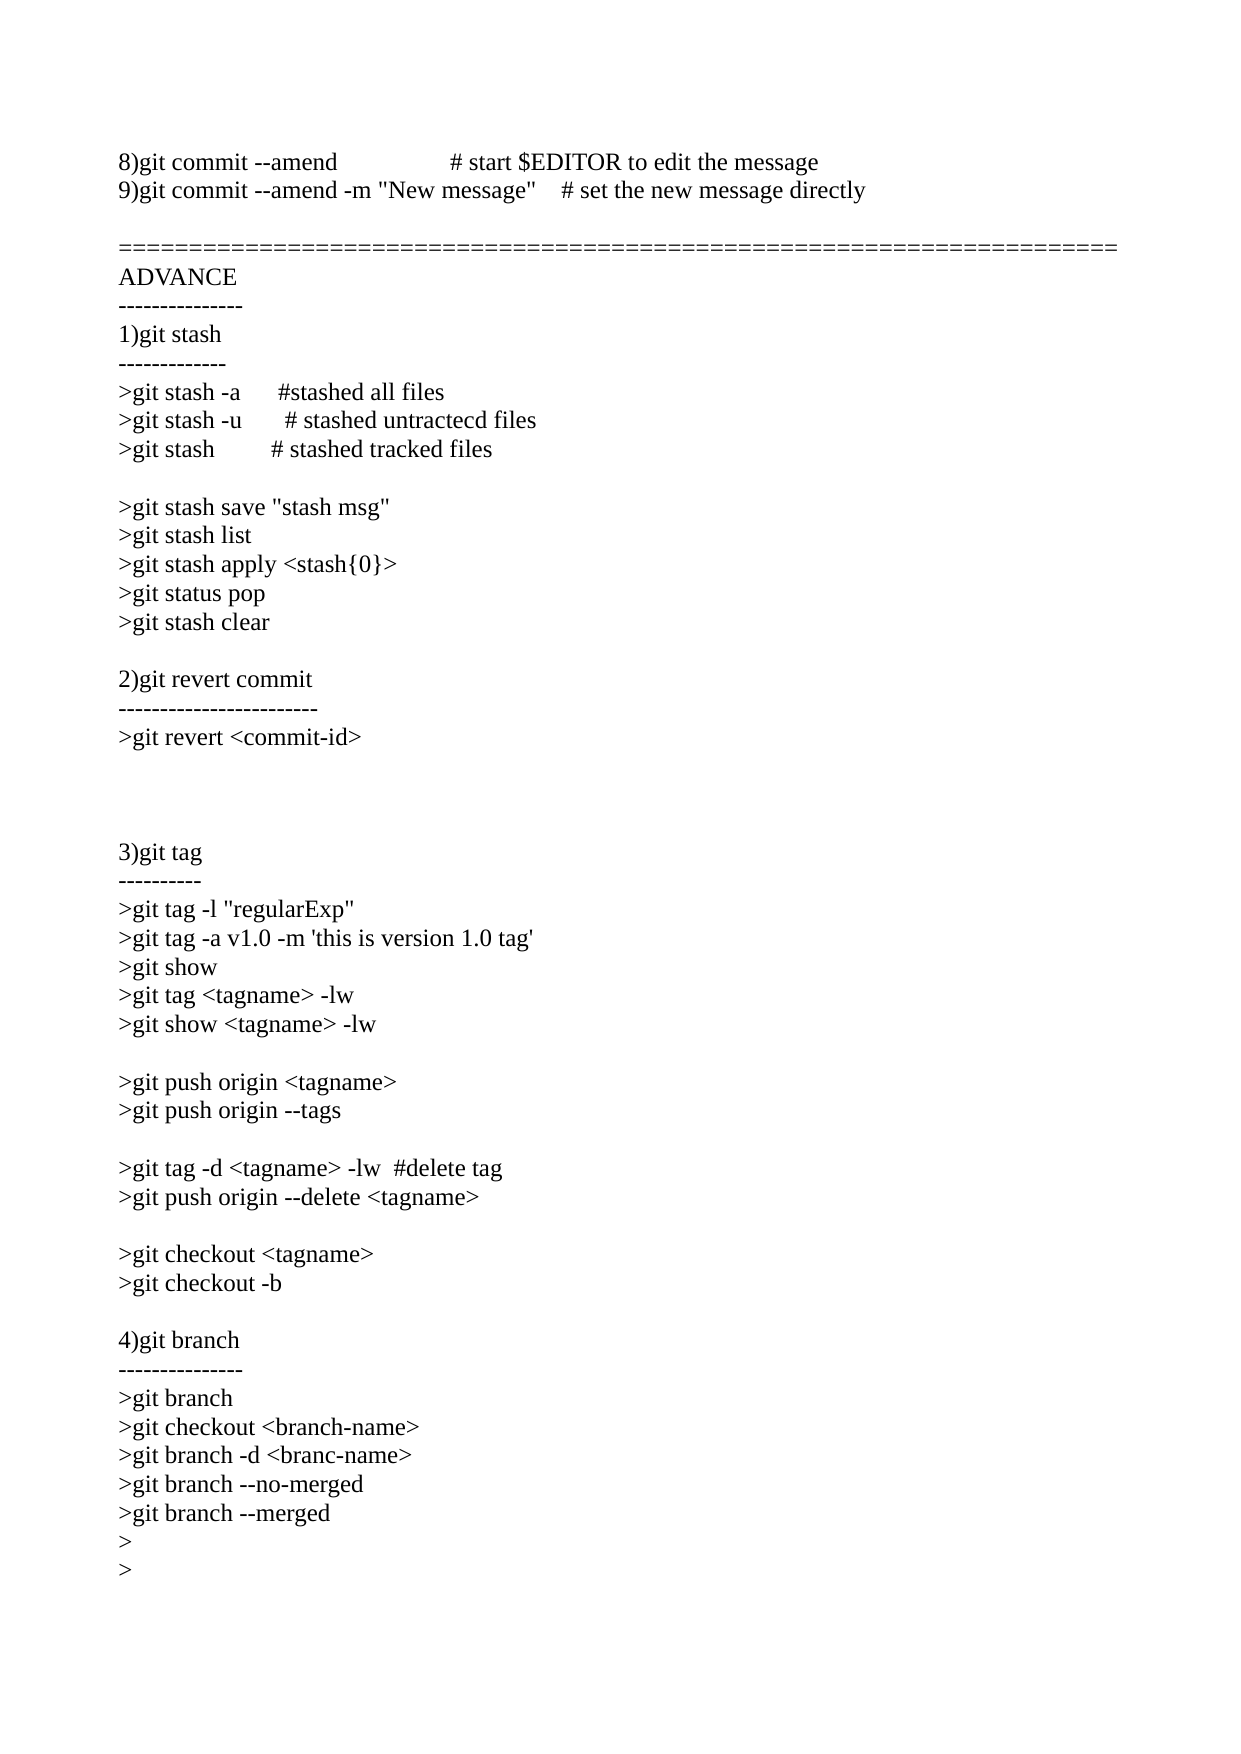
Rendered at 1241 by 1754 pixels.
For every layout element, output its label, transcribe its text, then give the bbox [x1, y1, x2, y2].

text 1)git stash [118, 319, 1122, 348]
text >git stash list [118, 521, 1122, 549]
text >git tag -a v1.0 -m 'this is version 1.0 tag' [118, 923, 1122, 952]
text ------------------------ [118, 693, 1122, 722]
text >git checkout <branch-name> [118, 1412, 1122, 1441]
text >git revert <commit-id> [118, 722, 1122, 751]
text >git stash -a #stashed all files [118, 377, 1122, 406]
text 8)git commit --amend # start $EDITOR to edit the message [118, 147, 1122, 176]
text >git show [118, 952, 1122, 981]
text >git tag -d <tagname> -lw #delete tag [118, 1153, 1122, 1182]
text ---------- [118, 866, 1122, 894]
text ======================================================================= [118, 233, 1122, 262]
text >git tag <tagname> -lw [118, 981, 1122, 1009]
text >git stash # stashed tracked files [118, 434, 1122, 463]
text >git stash -u # stashed untractecd files [118, 406, 1122, 434]
text 9)git commit --amend -m "New message" # set the new message directly [118, 176, 1122, 204]
text >git push origin <tagname> [118, 1067, 1122, 1096]
text >git checkout <tagname> [118, 1239, 1122, 1268]
text >git branch --merged [118, 1498, 1122, 1527]
text >git push origin --tags [118, 1096, 1122, 1124]
text >git branch [118, 1383, 1122, 1412]
text >git branch --no-merged [118, 1469, 1122, 1498]
text >git checkout -b [118, 1268, 1122, 1297]
text >git show <tagname> -lw [118, 1009, 1122, 1038]
text ------------- [118, 348, 1122, 377]
text >git status pop [118, 578, 1122, 607]
text ADVANCE [118, 262, 1122, 291]
text 4)git branch [118, 1326, 1122, 1354]
text 3)git tag [118, 837, 1122, 866]
text 2)git revert commit [118, 664, 1122, 693]
text --------------- [118, 1354, 1122, 1383]
text > [118, 1556, 1122, 1584]
text --------------- [118, 291, 1122, 319]
text >git branch -d <branc-name> [118, 1441, 1122, 1469]
text >git stash clear [118, 607, 1122, 636]
text >git push origin --delete <tagname> [118, 1182, 1122, 1211]
text >git stash save "stash msg" [118, 492, 1122, 521]
text >git tag -l "regularExp" [118, 894, 1122, 923]
text > [118, 1527, 1122, 1556]
text >git stash apply <stash{0}> [118, 549, 1122, 578]
